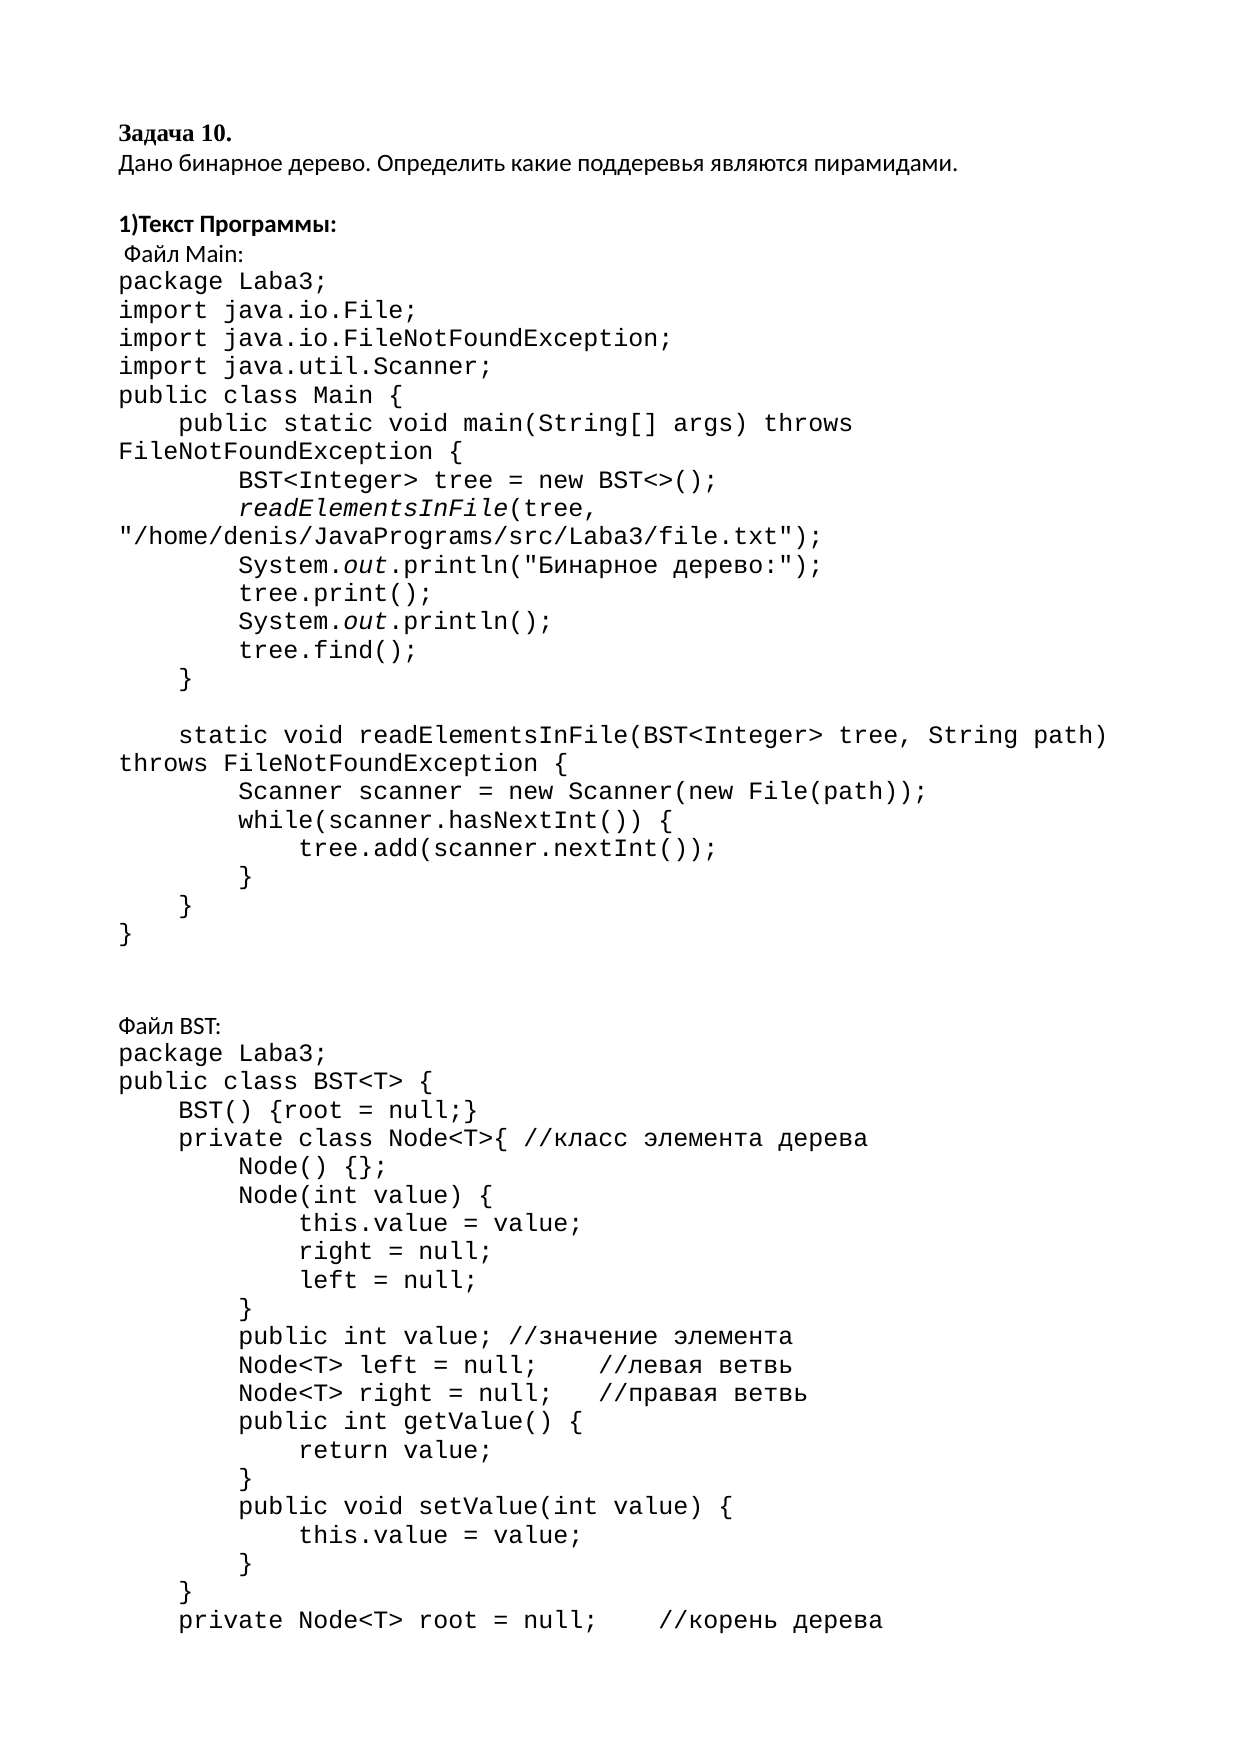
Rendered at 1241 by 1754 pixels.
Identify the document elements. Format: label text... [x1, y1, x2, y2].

text 1)Текст Программы: [118, 208, 1122, 238]
text Файл Main: [118, 238, 1122, 269]
text Дано бинарное дерево. Определить какие поддеревья являются пирамидами. [118, 147, 1122, 177]
text Файл BST: [118, 1010, 1122, 1041]
text package Laba3; import java.io.File; import java.io.FileNotFoundException; import java.util.Scanner; public class Main { public static void main(String[] args) throws FileNotFoundException { BST<Integer> tree = new BST<>(); readElementsInFile(tree, "/home/denis/JavaPrograms/src/Laba3/file.txt"); System.out.println("Бинарное дерево:"); tree.print(); System.out.println(); tree.find(); } static void readElementsInFile(BST<Integer> tree, String path) throws FileNotFoundException { Scanner scanner = new Scanner(new File(path)); while(scanner.hasNextInt()) { tree.add(scanner.nextInt()); } } } [118, 269, 1122, 949]
text Задача 10. [118, 118, 1122, 147]
text package Laba3; public class BST<T> { BST() {root = null;} private class Node<T>{ //класс элемента дерева Node() {}; Node(int value) { this.value = value; right = null; left = null; } public int value; //значение элемента Node<T> left = null; //левая ветвь Node<T> right = null; //правая ветвь public int getValue() { return value; } public void setValue(int value) { this.value = value; } } private Node<T> root = null; //корень дерева [118, 1041, 1122, 1636]
